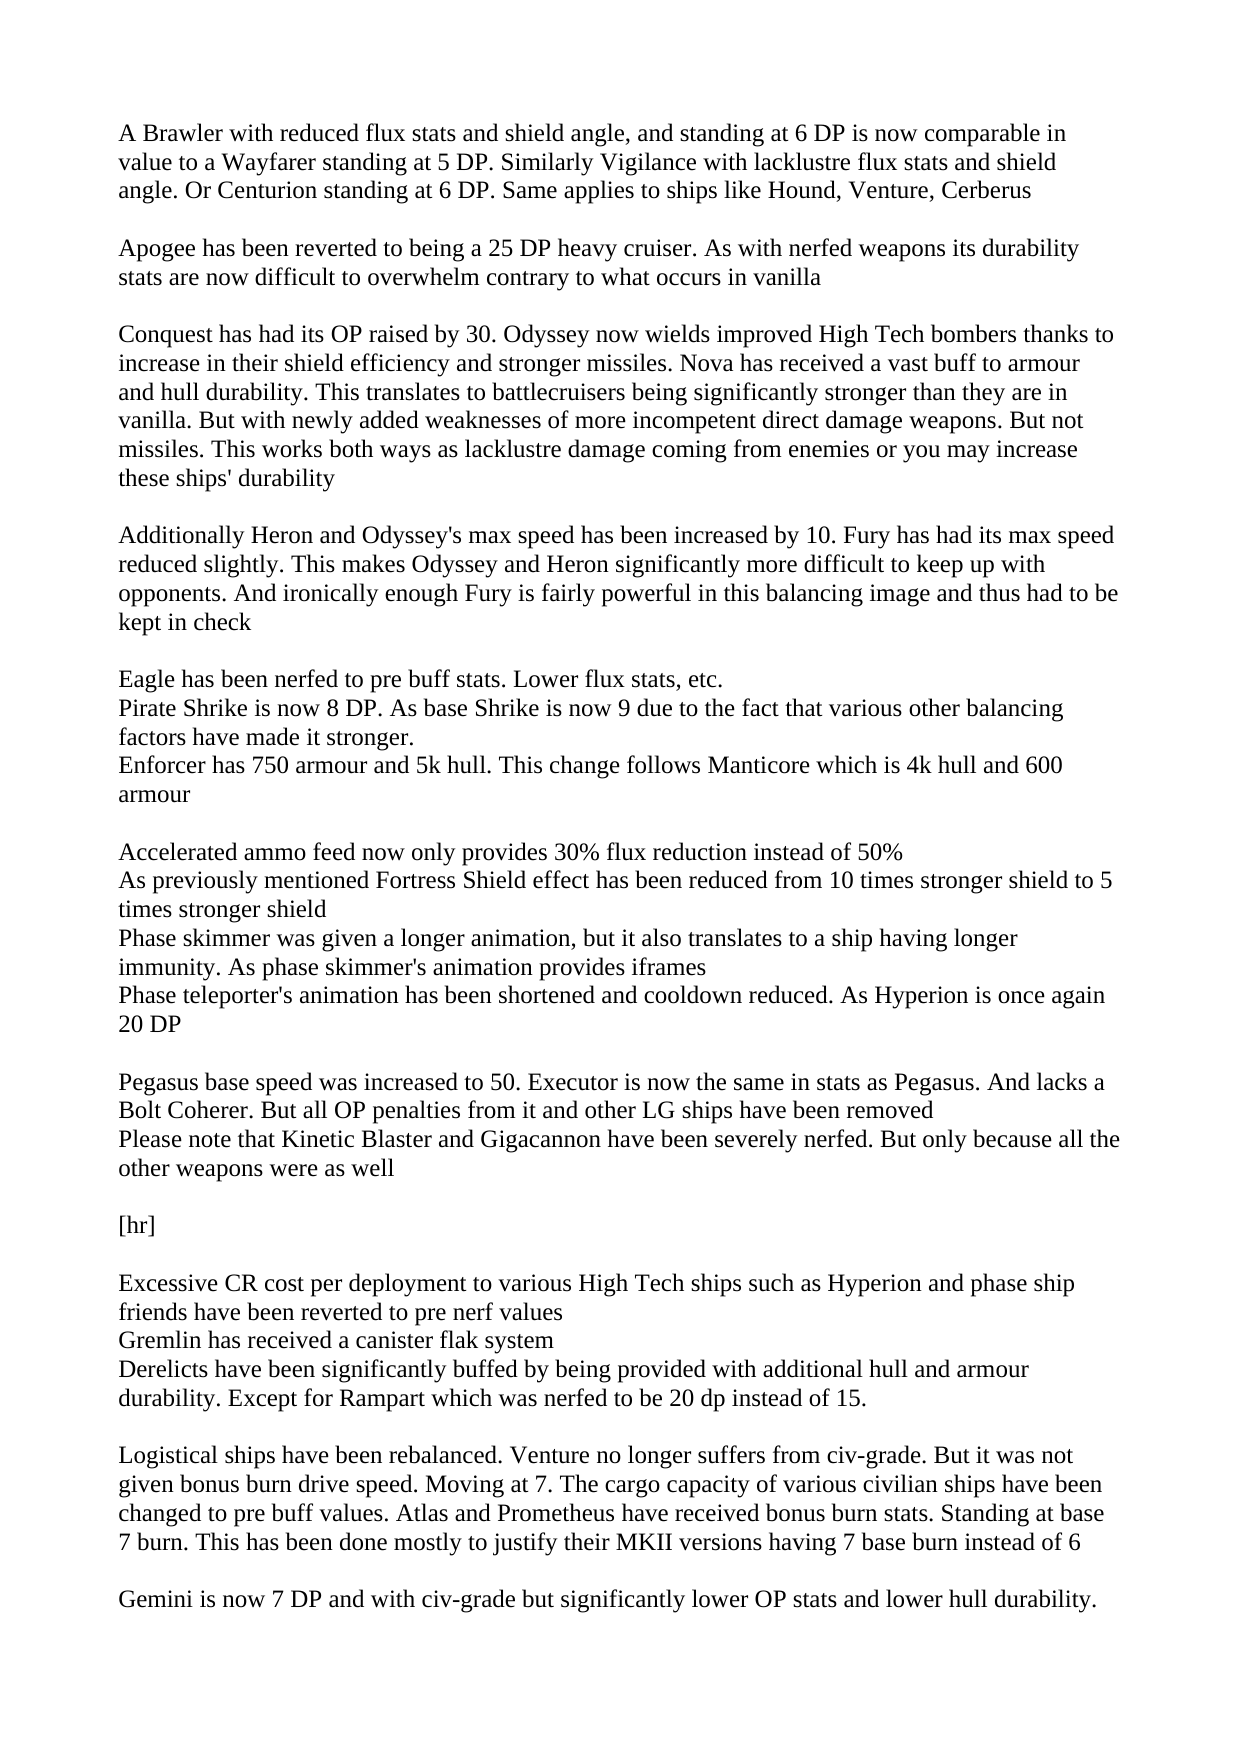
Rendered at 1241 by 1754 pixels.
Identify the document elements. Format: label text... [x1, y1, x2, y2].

text Enforcer has 750 armour and 5k hull. This change follows Manticore which is 4k hull and 600 armour [118, 751, 1122, 808]
text Phase skimmer was given a longer animation, but it also translates to a ship having longer immunity. As phase skimmer's animation provides iframes [118, 923, 1122, 981]
text Excessive CR cost per deployment to various High Tech ships such as Hyperion and phase ship friends have been reverted to pre nerf values [118, 1268, 1122, 1326]
text A Brawler with reduced flux stats and shield angle, and standing at 6 DP is now comparable in value to a Wayfarer standing at 5 DP. Similarly Vigilance with lacklustre flux stats and shield angle. Or Centurion standing at 6 DP. Same applies to ships like Hound, Venture, Cerberus [118, 118, 1122, 204]
text Apogee has been reverted to being a 25 DP heavy cruiser. As with nerfed weapons its durability stats are now difficult to overwhelm contrary to what occurs in vanilla [118, 233, 1122, 291]
text Logistical ships have been rebalanced. Venture no longer suffers from civ-grade. But it was not given bonus burn drive speed. Moving at 7. The cargo capacity of various civilian ships have been changed to pre buff values. Atlas and Prometheus have received bonus burn stats. Standing at base 7 burn. This has been done mostly to justify their MKII versions having 7 base burn instead of 6 [118, 1441, 1122, 1556]
text Pegasus base speed was increased to 50. Executor is now the same in stats as Pegasus. And lacks a Bolt Coherer. But all OP penalties from it and other LG ships have been removed [118, 1067, 1122, 1124]
text Derelicts have been significantly buffed by being provided with additional hull and armour durability. Except for Rampart which was nerfed to be 20 dp instead of 15. [118, 1354, 1122, 1412]
text Gemini is now 7 DP and with civ-grade but significantly lower OP stats and lower hull durability. [118, 1584, 1122, 1613]
text Accelerated ammo feed now only provides 30% flux reduction instead of 50% [118, 837, 1122, 866]
text As previously mentioned Fortress Shield effect has been reduced from 10 times stronger shield to 5 times stronger shield [118, 866, 1122, 923]
text Eagle has been nerfed to pre buff stats. Lower flux stats, etc. [118, 664, 1122, 693]
text Phase teleporter's animation has been shortened and cooldown reduced. As Hyperion is once again 20 DP [118, 981, 1122, 1038]
text Conquest has had its OP raised by 30. Odyssey now wields improved High Tech bombers thanks to increase in their shield efficiency and stronger missiles. Nova has received a vast buff to armour and hull durability. This translates to battlecruisers being significantly stronger than they are in vanilla. But with newly added weaknesses of more incompetent direct damage weapons. But not missiles. This works both ways as lacklustre damage coming from enemies or you may increase these ships' durability [118, 319, 1122, 492]
text [hr] [118, 1211, 1122, 1239]
text Pirate Shrike is now 8 DP. As base Shrike is now 9 due to the fact that various other balancing factors have made it stronger. [118, 693, 1122, 751]
text Gremlin has received a canister flak system [118, 1326, 1122, 1354]
text Please note that Kinetic Blaster and Gigacannon have been severely nerfed. But only because all the other weapons were as well [118, 1124, 1122, 1182]
text Additionally Heron and Odyssey's max speed has been increased by 10. Fury has had its max speed reduced slightly. This makes Odyssey and Heron significantly more difficult to keep up with opponents. And ironically enough Fury is fairly powerful in this balancing image and thus had to be kept in check [118, 521, 1122, 636]
